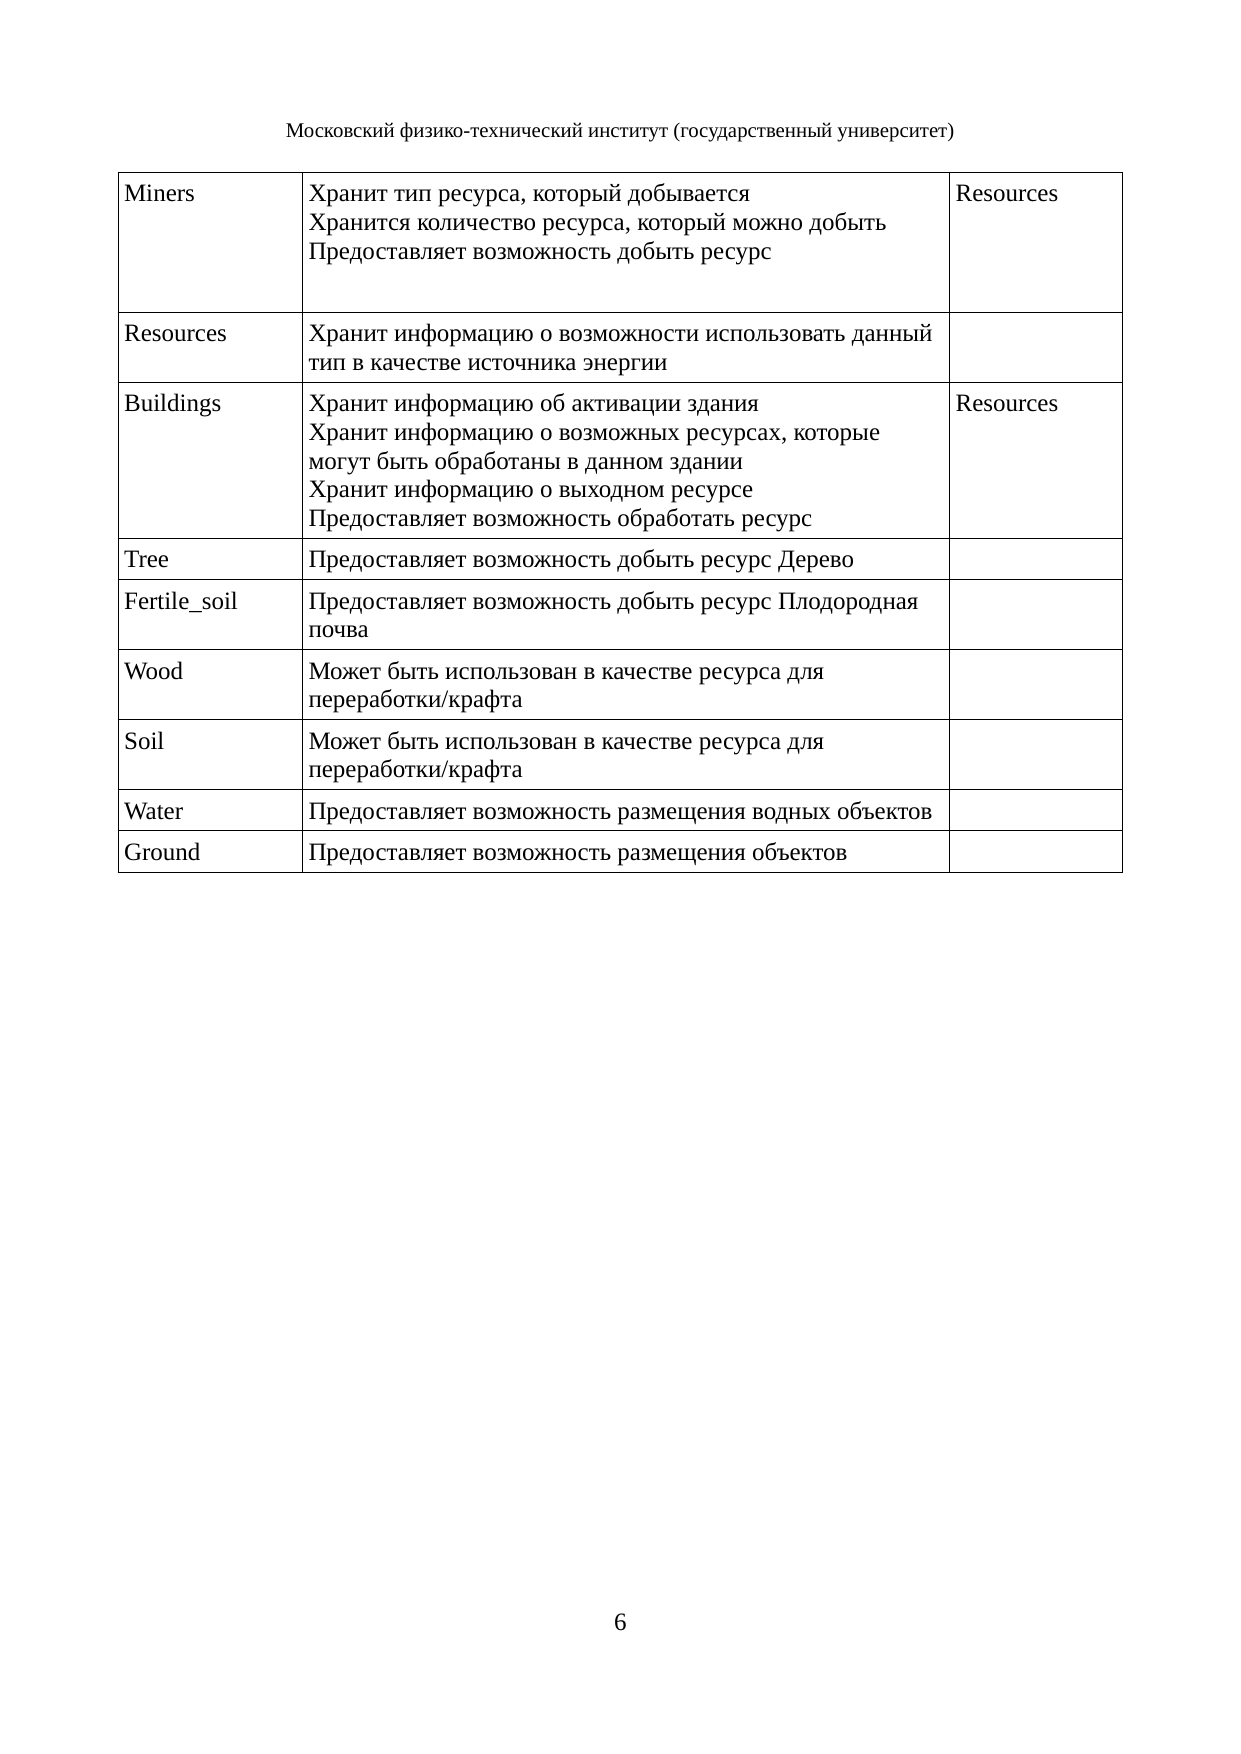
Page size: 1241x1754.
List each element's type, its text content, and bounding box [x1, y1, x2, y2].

table_cell [950, 650, 1122, 719]
table_cell Buildings [119, 383, 302, 538]
table_cell [950, 831, 1122, 872]
table_cell Miners [119, 173, 302, 312]
table_cell Soil [119, 720, 302, 789]
table_cell Fertile_soil [119, 580, 302, 649]
table_cell Хранит тип ресурса, который добывается Хранится количество ресурса, который можно добыть Предоставляет возможность добыть ресурс [303, 173, 949, 312]
table_cell [950, 580, 1122, 649]
table_cell Может быть использован в качестве ресурса для переработки/крафта [303, 650, 949, 719]
table_cell Ground [119, 831, 302, 872]
table_cell Wood [119, 650, 302, 719]
table_cell [950, 720, 1122, 789]
table_cell [950, 539, 1122, 579]
table_cell [950, 790, 1122, 830]
table_cell Resources [119, 313, 302, 382]
table_cell [950, 313, 1122, 382]
table_cell Resources [950, 173, 1122, 312]
table_cell Water [119, 790, 302, 830]
table_cell Хранит информацию о возможности использовать данный тип в качестве источника энергии [303, 313, 949, 382]
table_cell Предоставляет возможность размещения объектов [303, 831, 949, 872]
table_cell Может быть использован в качестве ресурса для переработки/крафта [303, 720, 949, 789]
table_cell Resources [950, 383, 1122, 538]
table_cell Tree [119, 539, 302, 579]
table_cell Предоставляет возможность размещения водных объектов [303, 790, 949, 830]
table_cell Хранит информацию об активации здания Хранит информацию о возможных ресурсах, которые могут быть обработаны в данном здании Хранит информацию о выходном ресурсе Предоставляет возможность обработать ресурс [303, 383, 949, 538]
table_cell Предоставляет возможность добыть ресурс Плодородная почва [303, 580, 949, 649]
table_cell Предоставляет возможность добыть ресурс Дерево [303, 539, 949, 579]
